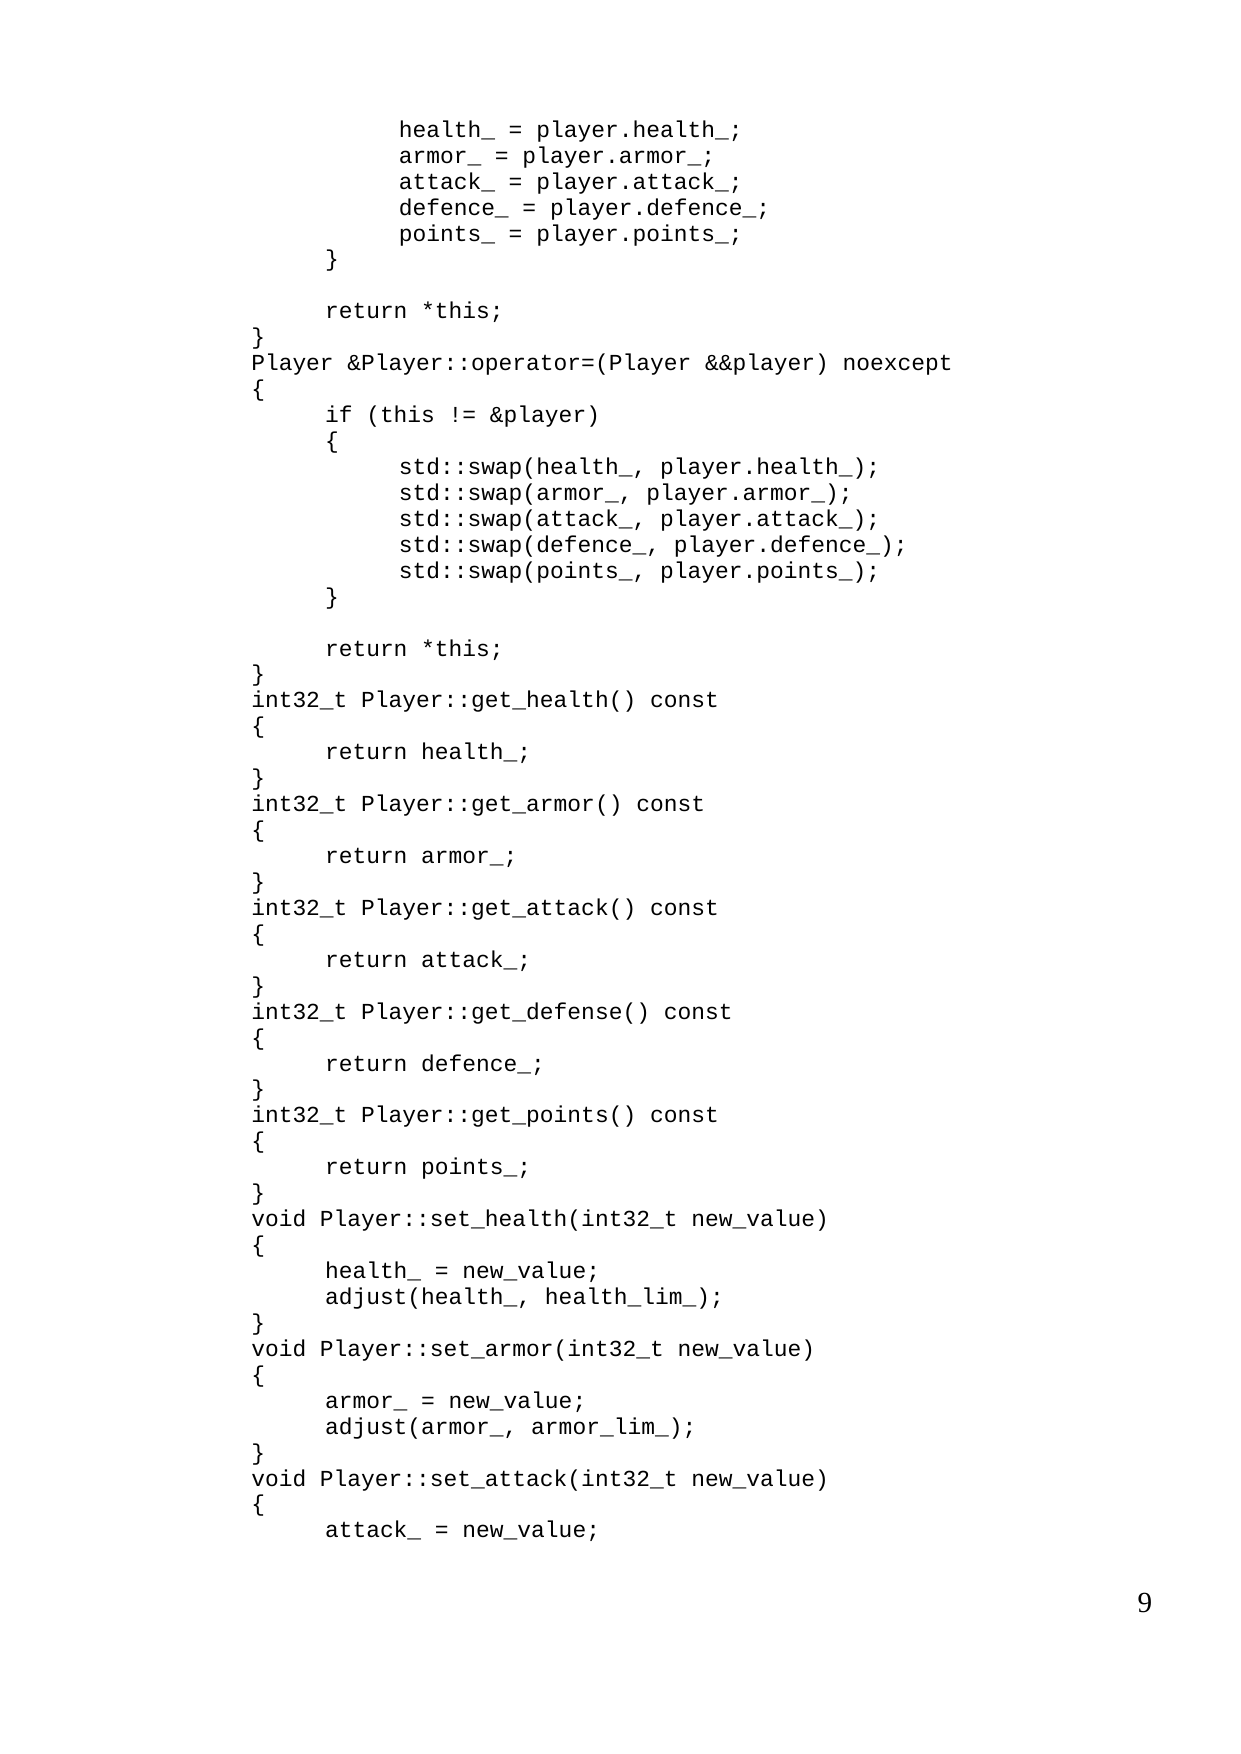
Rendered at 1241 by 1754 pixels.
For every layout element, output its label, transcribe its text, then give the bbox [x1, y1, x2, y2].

text return *this; [177, 637, 1152, 663]
text { [177, 818, 1152, 844]
text std::swap(health_, player.health_); [177, 455, 1152, 481]
text int32_t Player::get_armor() const [177, 792, 1152, 818]
text std::swap(attack_, player.attack_); [177, 507, 1152, 533]
text { [177, 1026, 1152, 1052]
text armor_ = player.armor_; [177, 144, 1152, 170]
text { [177, 1493, 1152, 1519]
text std::swap(points_, player.points_); [177, 559, 1152, 585]
text std::swap(defence_, player.defence_); [177, 533, 1152, 559]
text { [177, 429, 1152, 455]
text if (this != &player) [177, 403, 1152, 429]
text } [177, 326, 1152, 352]
text return armor_; [177, 844, 1152, 870]
text { [177, 1130, 1152, 1156]
text void Player::set_attack(int32_t new_value) [177, 1467, 1152, 1493]
text armor_ = new_value; [177, 1389, 1152, 1415]
text } [177, 1182, 1152, 1207]
text void Player::set_health(int32_t new_value) [177, 1207, 1152, 1233]
text } [177, 1311, 1152, 1337]
text { [177, 1363, 1152, 1389]
text defence_ = player.defence_; [177, 196, 1152, 222]
text int32_t Player::get_defense() const [177, 1000, 1152, 1026]
text attack_ = new_value; [177, 1519, 1152, 1545]
text } [177, 974, 1152, 1000]
text Player &Player::operator=(Player &&player) noexcept [177, 352, 1152, 377]
text { [177, 1233, 1152, 1259]
text int32_t Player::get_attack() const [177, 896, 1152, 922]
text std::swap(armor_, player.armor_); [177, 481, 1152, 507]
text return attack_; [177, 948, 1152, 974]
text } [177, 1441, 1152, 1467]
text return health_; [177, 741, 1152, 767]
text points_ = player.points_; [177, 222, 1152, 248]
text } [177, 248, 1152, 274]
text int32_t Player::get_points() const [177, 1104, 1152, 1130]
text attack_ = player.attack_; [177, 170, 1152, 196]
text adjust(armor_, armor_lim_); [177, 1415, 1152, 1441]
text return defence_; [177, 1052, 1152, 1078]
text void Player::set_armor(int32_t new_value) [177, 1337, 1152, 1363]
text adjust(health_, health_lim_); [177, 1285, 1152, 1311]
text } [177, 767, 1152, 792]
text health_ = new_value; [177, 1259, 1152, 1285]
text } [177, 1078, 1152, 1104]
text { [177, 922, 1152, 948]
text { [177, 715, 1152, 741]
text return points_; [177, 1156, 1152, 1182]
text { [177, 377, 1152, 403]
text } [177, 585, 1152, 611]
text int32_t Player::get_health() const [177, 689, 1152, 715]
text return *this; [177, 300, 1152, 326]
text } [177, 870, 1152, 896]
text } [177, 663, 1152, 689]
text health_ = player.health_; [177, 118, 1152, 144]
